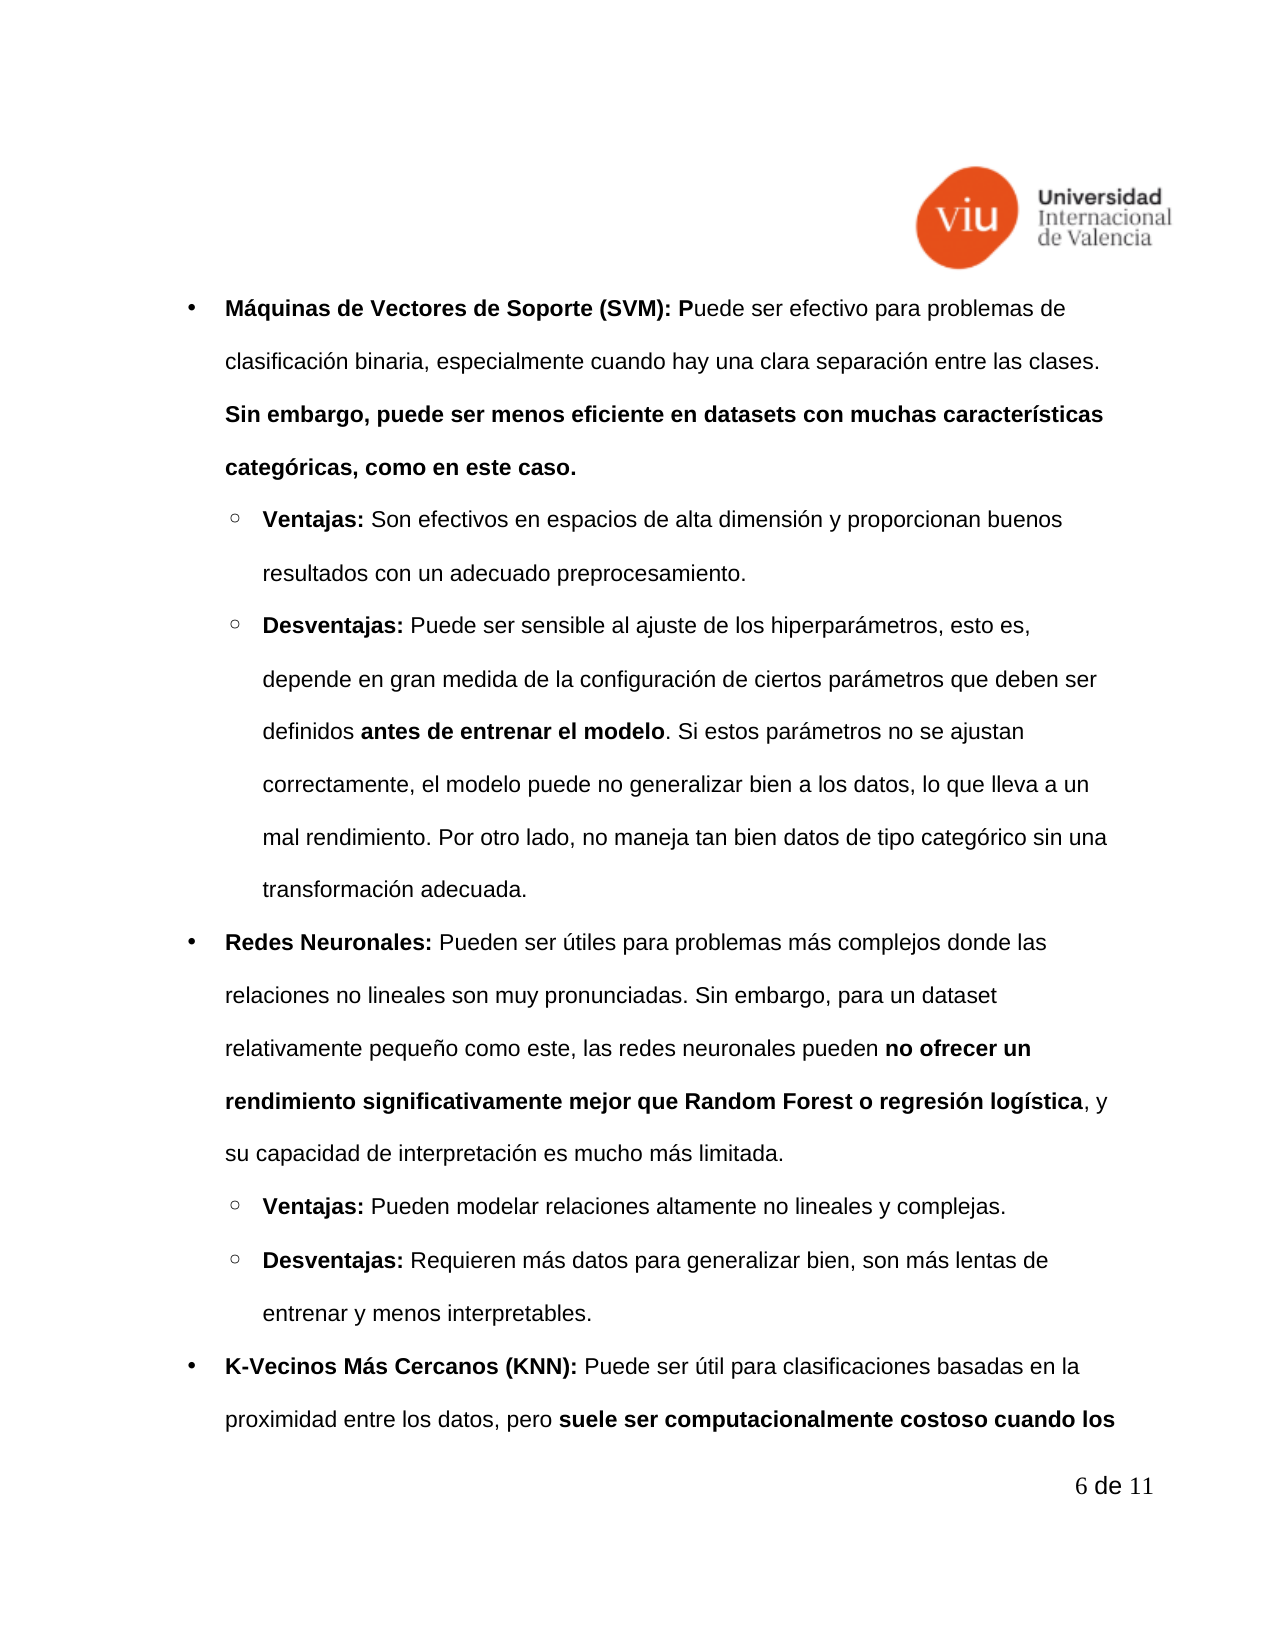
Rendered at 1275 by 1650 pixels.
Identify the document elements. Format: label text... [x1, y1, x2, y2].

list Máquinas de Vectores de Soporte (SVM): Puede ser efectivo para problemas de clasificación binaria, especialmente cuando hay una clara separación entre las clases. Sin embargo, puede ser menos eficiente en datasets con muchas características categóricas, como en este caso. [187, 295, 1125, 480]
list Ventajas: Son efectivos en espacios de alta dimensión y proporcionan buenos resultados con un adecuado preprocesamiento. [225, 506, 1125, 586]
list Redes Neuronales: Pueden ser útiles para problemas más complejos donde las relaciones no lineales son muy pronunciadas. Sin embargo, para un dataset relativamente pequeño como este, las redes neuronales pueden no ofrecer un rendimiento significativamente mejor que Random Forest o regresión logística, y su capacidad de interpretación es mucho más limitada. [187, 929, 1125, 1167]
list Ventajas: Pueden modelar relaciones altamente no lineales y complejas. [225, 1193, 1125, 1220]
list Desventajas: Puede ser sensible al ajuste de los hiperparámetros, esto es, depende en gran medida de la configuración de ciertos parámetros que deben ser definidos antes de entrenar el modelo. Si estos parámetros no se ajustan correctamente, el modelo puede no generalizar bien a los datos, lo que lleva a un mal rendimiento. Por otro lado, no maneja tan bien datos de tipo categórico sin una transformación adecuada. [225, 612, 1125, 903]
list K-Vecinos Más Cercanos (KNN): Puede ser útil para clasificaciones basadas en la proximidad entre los datos, pero suele ser computacionalmente costoso cuando los [187, 1353, 1125, 1432]
list Desventajas: Requieren más datos para generalizar bien, son más lentas de entrenar y menos interpretables. [225, 1247, 1125, 1326]
picture [913, 162, 1175, 274]
